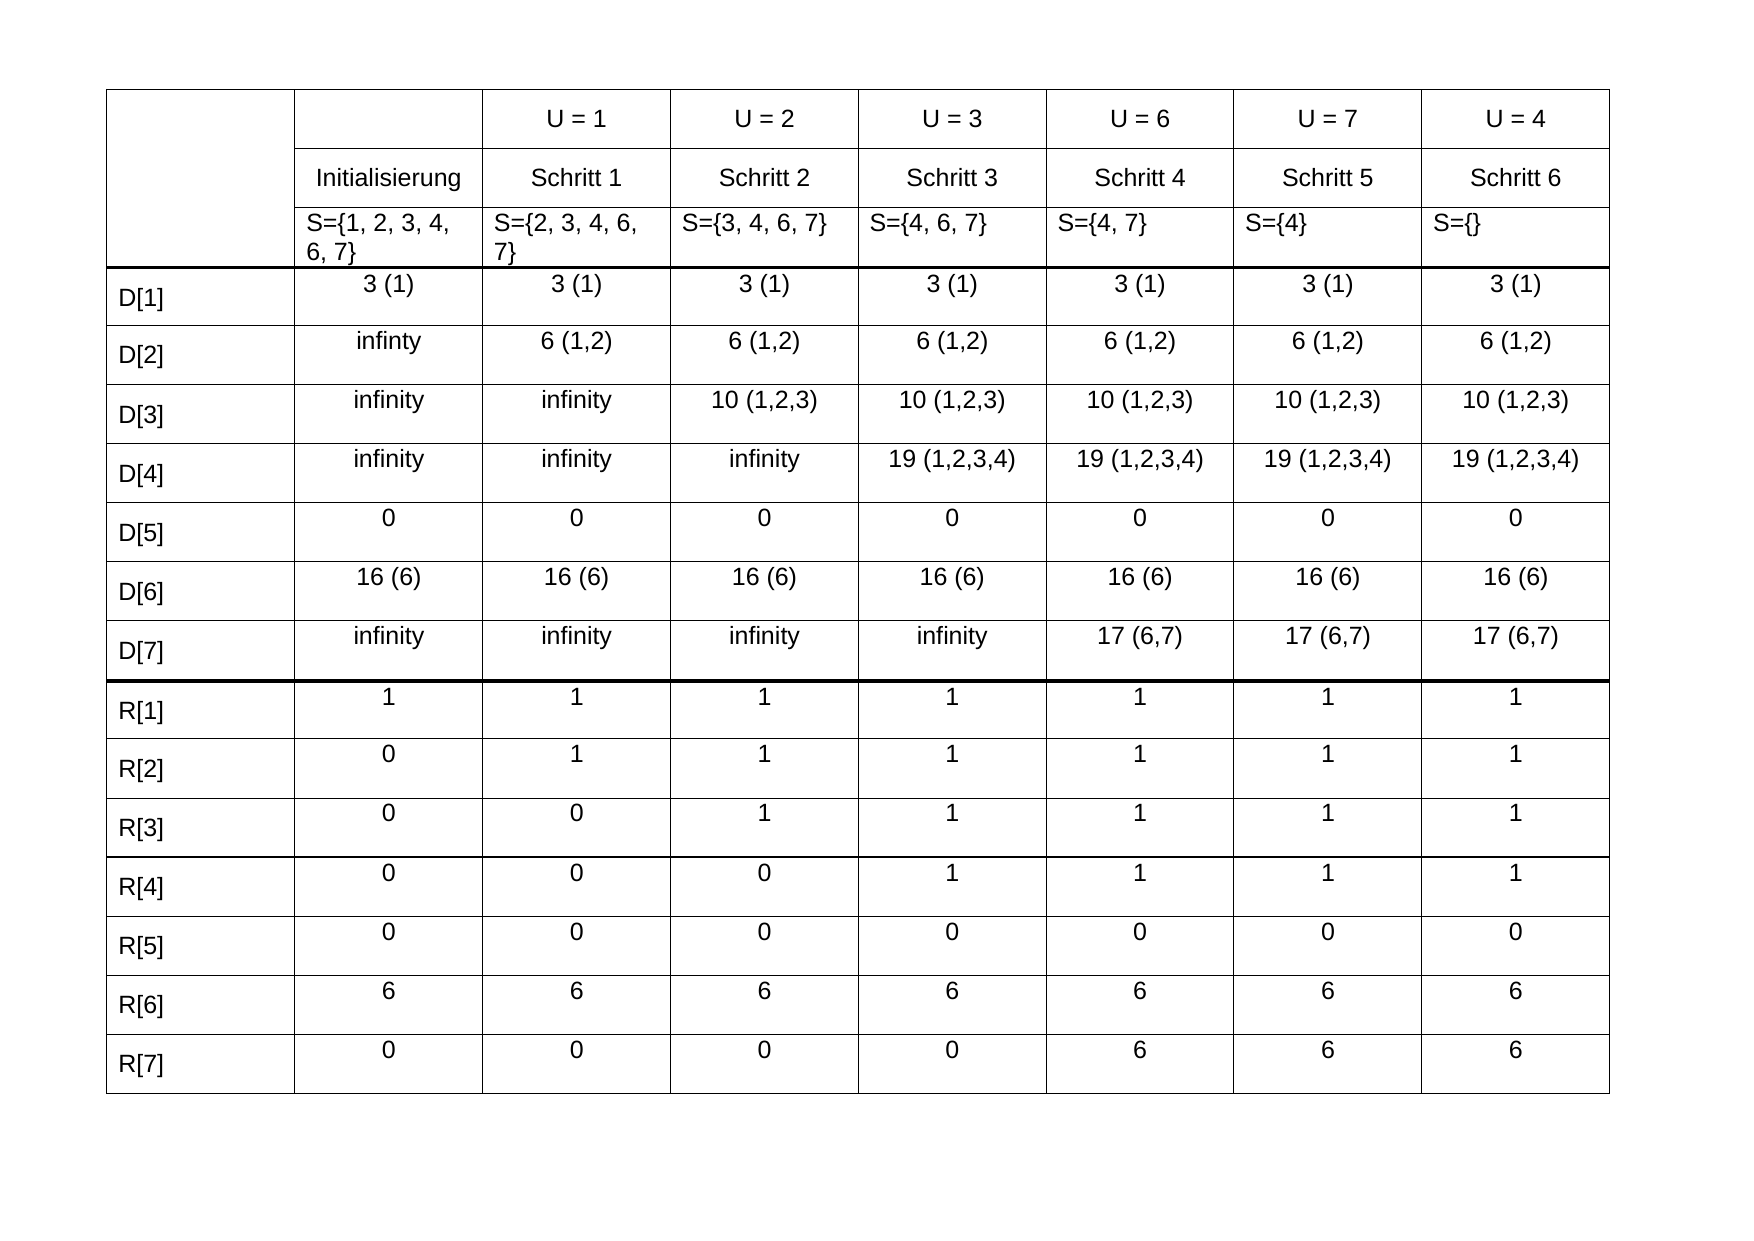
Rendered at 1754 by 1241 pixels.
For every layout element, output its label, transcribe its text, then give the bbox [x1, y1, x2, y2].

table_cell 17 (6,7) [1047, 621, 1233, 679]
table_cell R[1] [107, 683, 294, 738]
table_cell infinty [295, 326, 482, 384]
table_cell 6 (1,2) [483, 326, 670, 384]
table_cell 3 (1) [671, 269, 858, 325]
table_cell R[5] [107, 917, 294, 974]
table_cell Schritt 2 [671, 149, 858, 207]
table_cell 6 (1,2) [671, 326, 858, 384]
table_cell 1 [859, 739, 1046, 797]
table_cell 1 [859, 858, 1046, 916]
table_cell 0 [859, 503, 1046, 561]
table_cell R[4] [107, 858, 294, 916]
table_cell 3 (1) [295, 269, 482, 325]
table_cell S={4, 7} [1047, 208, 1233, 266]
table_cell 19 (1,2,3,4) [1047, 444, 1233, 502]
table_cell 10 (1,2,3) [1234, 385, 1421, 443]
table_cell S={3, 4, 6, 7} [671, 208, 858, 266]
table_cell D[7] [107, 621, 294, 679]
table_cell D[1] [107, 269, 294, 325]
table_cell 17 (6,7) [1234, 621, 1421, 679]
table_cell 0 [483, 503, 670, 561]
table_cell 0 [1047, 503, 1233, 561]
table_cell 1 [1047, 858, 1233, 916]
table_cell infinity [295, 621, 482, 679]
table_cell 16 (6) [1047, 562, 1233, 620]
table_cell 1 [1422, 739, 1609, 797]
table_cell 1 [1047, 683, 1233, 738]
table_cell 6 [1047, 976, 1233, 1034]
table_cell infinity [671, 621, 858, 679]
table_header U = 1 [483, 90, 670, 148]
table_cell 0 [483, 917, 670, 974]
table_cell 6 (1,2) [1047, 326, 1233, 384]
table_cell 10 (1,2,3) [1422, 385, 1609, 443]
table_cell R[6] [107, 976, 294, 1034]
table_cell R[3] [107, 799, 294, 856]
table_cell D[4] [107, 444, 294, 502]
table_cell Schritt 3 [859, 149, 1046, 207]
table_cell 0 [1047, 917, 1233, 974]
table_cell 3 (1) [859, 269, 1046, 325]
table_cell 1 [483, 683, 670, 738]
table_cell infinity [295, 385, 482, 443]
table_cell 1 [1047, 739, 1233, 797]
table_cell D[6] [107, 562, 294, 620]
table_cell 0 [671, 858, 858, 916]
table_cell 0 [295, 799, 482, 856]
table_header [107, 90, 294, 266]
table_cell Schritt 1 [483, 149, 670, 207]
table_cell 0 [295, 1035, 482, 1093]
table_cell 19 (1,2,3,4) [859, 444, 1046, 502]
table_cell 6 [1234, 976, 1421, 1034]
table_cell 1 [1234, 683, 1421, 738]
table_cell S={1, 2, 3, 4, 6, 7} [295, 208, 482, 266]
table_cell Schritt 4 [1047, 149, 1233, 207]
table_cell 16 (6) [1234, 562, 1421, 620]
table_cell 3 (1) [483, 269, 670, 325]
table_cell 6 [671, 976, 858, 1034]
table_cell 1 [1422, 858, 1609, 916]
table_cell 0 [859, 917, 1046, 974]
table_cell 1 [1234, 739, 1421, 797]
table_cell infinity [483, 621, 670, 679]
table_cell 0 [671, 917, 858, 974]
table_cell infinity [859, 621, 1046, 679]
table_cell 0 [483, 1035, 670, 1093]
table_cell 0 [483, 858, 670, 916]
table_cell D[2] [107, 326, 294, 384]
table_cell S={4} [1234, 208, 1421, 266]
table_header U = 6 [1047, 90, 1233, 148]
table_cell 1 [483, 739, 670, 797]
table_cell 0 [671, 503, 858, 561]
table_cell 6 (1,2) [859, 326, 1046, 384]
table_cell 1 [859, 799, 1046, 856]
table_cell 0 [671, 1035, 858, 1093]
table_cell 6 [859, 976, 1046, 1034]
table_cell R[7] [107, 1035, 294, 1093]
table_cell 6 [1047, 1035, 1233, 1093]
table_cell 10 (1,2,3) [671, 385, 858, 443]
table_cell 16 (6) [483, 562, 670, 620]
table_cell infinity [483, 444, 670, 502]
table_cell 17 (6,7) [1422, 621, 1609, 679]
table_cell 19 (1,2,3,4) [1422, 444, 1609, 502]
table_cell 10 (1,2,3) [1047, 385, 1233, 443]
table_header U = 3 [859, 90, 1046, 148]
table_cell 1 [1234, 858, 1421, 916]
table_cell 19 (1,2,3,4) [1234, 444, 1421, 502]
table_cell 6 [483, 976, 670, 1034]
table_cell 6 [1422, 1035, 1609, 1093]
table_cell S={} [1422, 208, 1609, 266]
table_cell Schritt 5 [1234, 149, 1421, 207]
table_cell 0 [859, 1035, 1046, 1093]
table_cell infinity [295, 444, 482, 502]
table_cell 0 [483, 799, 670, 856]
table_cell 6 (1,2) [1234, 326, 1421, 384]
table_cell 1 [671, 799, 858, 856]
table_cell 16 (6) [1422, 562, 1609, 620]
table_cell 0 [1234, 917, 1421, 974]
table_cell 0 [295, 917, 482, 974]
table_cell 6 [1234, 1035, 1421, 1093]
table_cell 6 [1422, 976, 1609, 1034]
table_cell Schritt 6 [1422, 149, 1609, 207]
table_cell 1 [1422, 683, 1609, 738]
table_cell 6 [295, 976, 482, 1034]
table_cell 0 [1422, 917, 1609, 974]
table_cell 1 [671, 739, 858, 797]
table_cell 1 [671, 683, 858, 738]
table_cell R[2] [107, 739, 294, 797]
table_cell 1 [1422, 799, 1609, 856]
table_cell D[3] [107, 385, 294, 443]
table_cell 0 [295, 858, 482, 916]
table_cell 3 (1) [1422, 269, 1609, 325]
table_header U = 4 [1422, 90, 1609, 148]
table_cell 16 (6) [295, 562, 482, 620]
table_cell 0 [295, 739, 482, 797]
table_cell infinity [671, 444, 858, 502]
table_cell infinity [483, 385, 670, 443]
table_cell 0 [295, 503, 482, 561]
table_cell 0 [1234, 503, 1421, 561]
table_header U = 7 [1234, 90, 1421, 148]
table_cell 1 [1234, 799, 1421, 856]
table_cell 0 [1422, 503, 1609, 561]
table_cell S={2, 3, 4, 6, 7} [483, 208, 670, 266]
table_cell 1 [295, 683, 482, 738]
table_header [295, 90, 482, 148]
table_cell Initialisierung [295, 149, 482, 207]
table_cell 16 (6) [671, 562, 858, 620]
table_cell 3 (1) [1234, 269, 1421, 325]
table_cell 3 (1) [1047, 269, 1233, 325]
table_cell 16 (6) [859, 562, 1046, 620]
table_cell 1 [1047, 799, 1233, 856]
table_cell S={4, 6, 7} [859, 208, 1046, 266]
table_cell 1 [859, 683, 1046, 738]
table_cell 6 (1,2) [1422, 326, 1609, 384]
table_header U = 2 [671, 90, 858, 148]
table_cell 10 (1,2,3) [859, 385, 1046, 443]
table_cell D[5] [107, 503, 294, 561]
